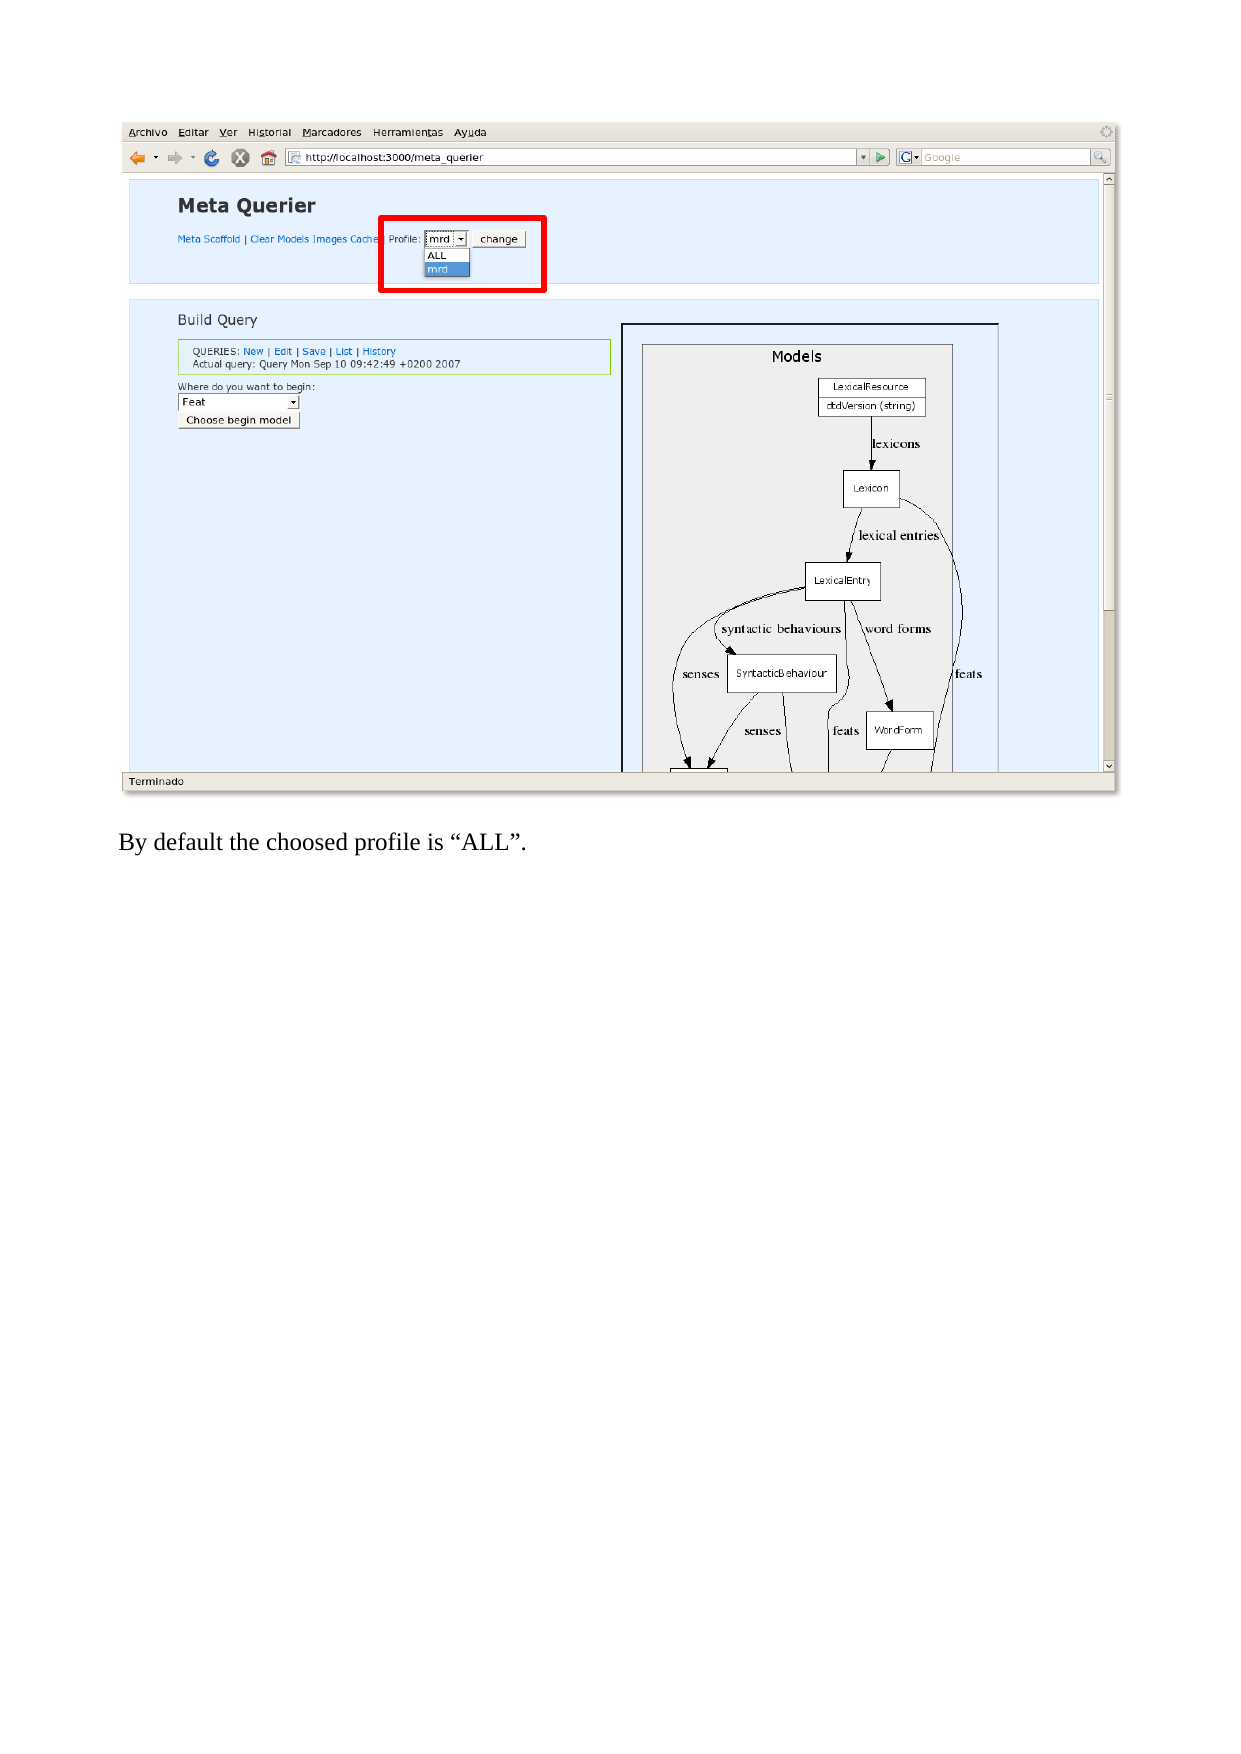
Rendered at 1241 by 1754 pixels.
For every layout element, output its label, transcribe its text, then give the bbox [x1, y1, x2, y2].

picture [118, 118, 1122, 798]
text By default the choosed profile is “ALL”. [118, 827, 1122, 855]
